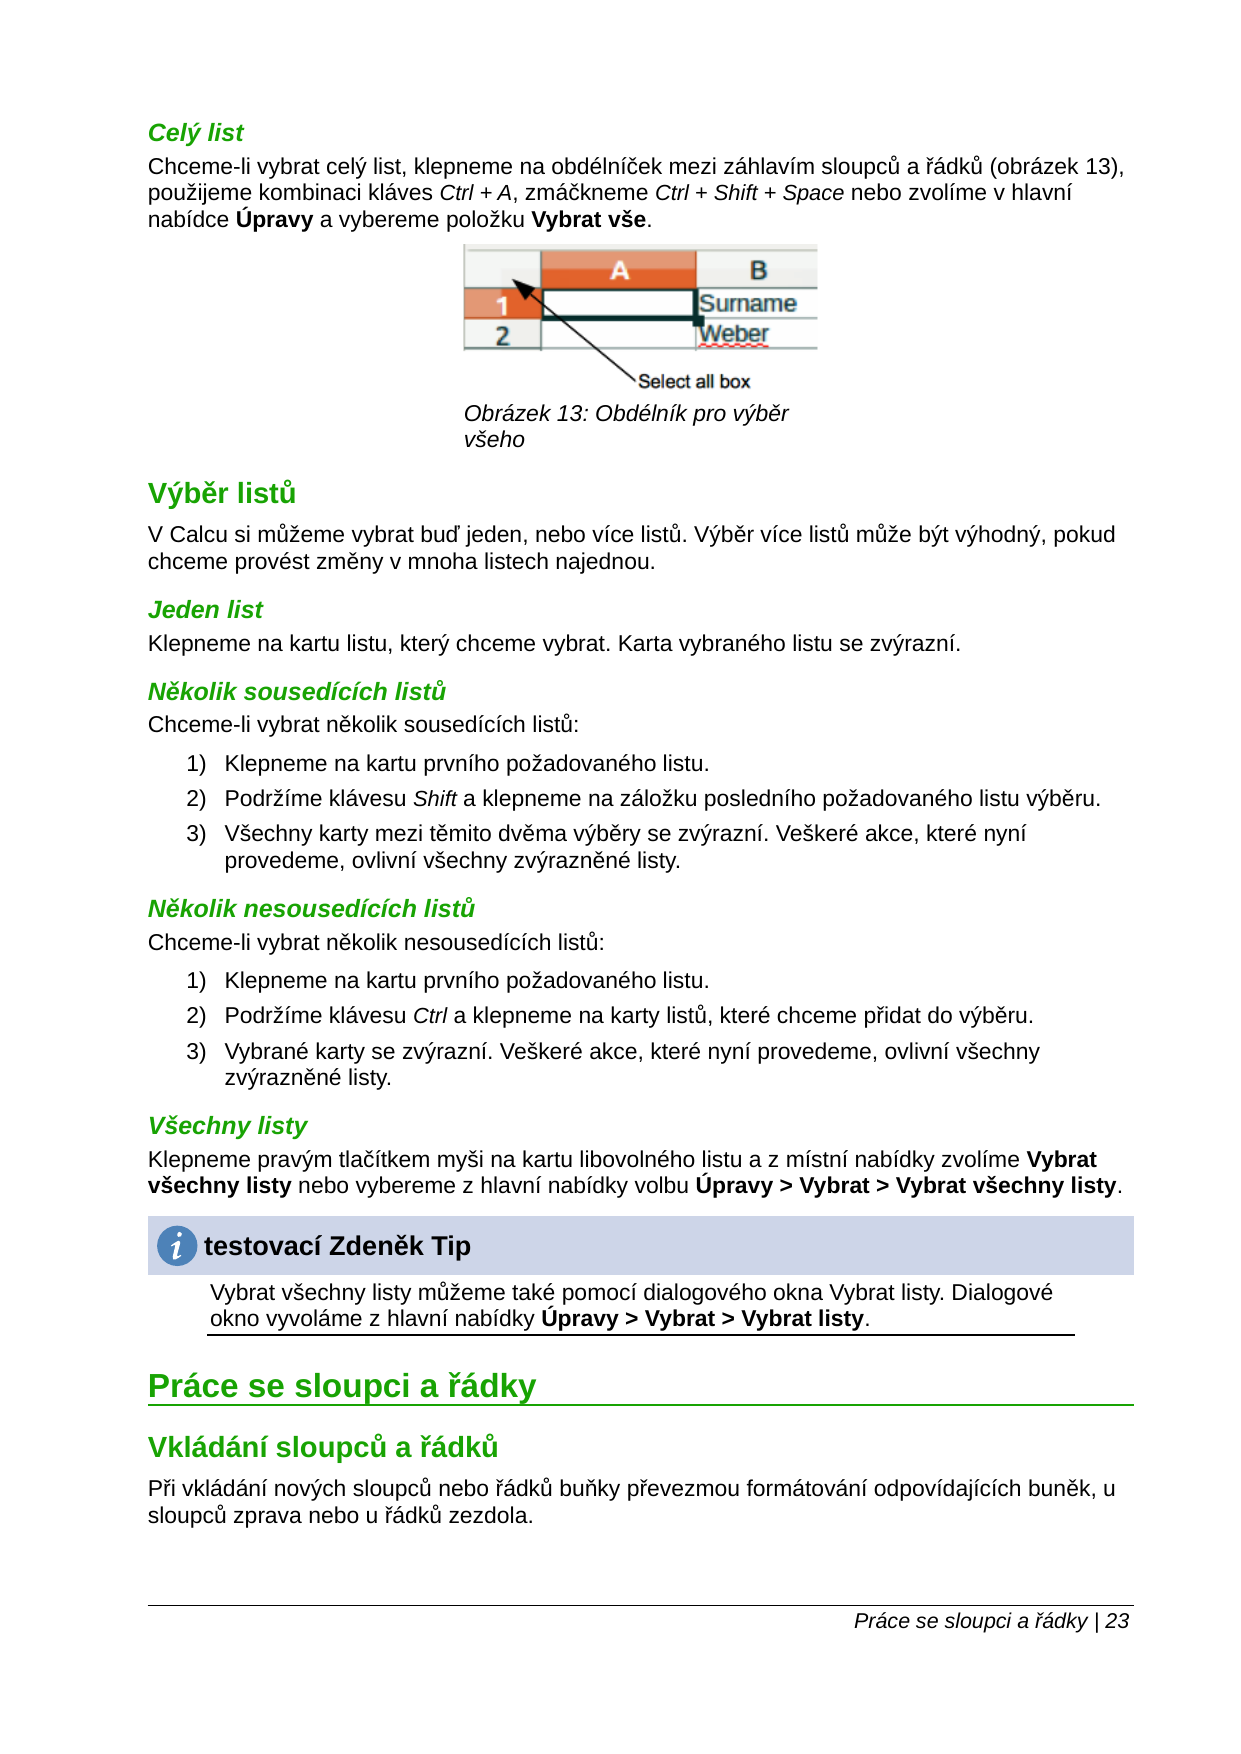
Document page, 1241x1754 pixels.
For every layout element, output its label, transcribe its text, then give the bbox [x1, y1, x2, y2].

picture [463, 244, 818, 400]
subtitle Výběr listů [148, 476, 1134, 510]
subtitle testovací Zdeněk Tip [148, 1216, 1134, 1275]
list Chceme-li vybrat několik sousedících listů: [148, 711, 1134, 737]
subtitle Práce se sloupci a řádky [148, 1366, 1134, 1404]
list Všechny karty mezi těmito dvěma výběry se zvýrazní. Veškeré akce, které nyní provedeme, ovlivní všechny zvýrazněné listy. [207, 820, 1134, 873]
list Klepneme na kartu prvního požadovaného listu. [207, 750, 1134, 776]
list Chceme-li vybrat několik nesousedících listů: [148, 928, 1134, 955]
text Při vkládání nových sloupců nebo řádků buňky převezmou formátování odpovídajících buněk, u sloupců zprava nebo u řádků zezdola. [148, 1475, 1134, 1528]
subtitle Jeden list [148, 595, 1134, 623]
list Klepneme na kartu prvního požadovaného listu. [207, 967, 1134, 994]
list Podržíme klávesu Shift a klepneme na záložku posledního požadovaného listu výběru. [207, 785, 1134, 812]
subtitle Několik sousedících listů [148, 676, 1134, 705]
subtitle Celý list [148, 118, 1134, 147]
text Klepneme na kartu listu, který chceme vybrat. Karta vybraného listu se zvýrazní. [148, 629, 1134, 656]
list Podržíme klávesu Ctrl a klepneme na karty listů, které chceme přidat do výběru. [207, 1002, 1134, 1029]
text Klepneme pravým tlačítkem myši na kartu libovolného listu a z místní nabídky zvolíme Vybrat všechny listy nebo vybereme z hlavní nabídky volbu Úpravy > Vybrat > Vybrat všechny listy. [148, 1146, 1134, 1198]
subtitle Vkládání sloupců a řádků [148, 1430, 1134, 1463]
list Vybrané karty se zvýrazní. Veškeré akce, které nyní provedeme, ovlivní všechny zvýrazněné listy. [207, 1038, 1134, 1090]
subtitle Všechny listy [148, 1111, 1134, 1140]
text Obrázek 13: Obdélník pro výběr všeho [464, 400, 818, 452]
subtitle Několik nesousedících listů [148, 894, 1134, 922]
text Chceme-li vybrat celý list, klepneme na obdélníček mezi záhlavím sloupců a řádků (obrázek 13), použijeme kombinaci kláves Ctrl + A, zmáčkneme Ctrl + Shift + Space nebo zvolíme v hlavní nabídce Úpravy a vybereme položku Vybrat vše. [148, 153, 1134, 232]
text V Calcu si můžeme vybrat buď jeden, nebo více listů. Výběr více listů může být výhodný, pokud chceme provést změny v mnoha listech najednou. [148, 521, 1134, 574]
text Vybrat všechny listy můžeme také pomocí dialogového okna Vybrat listy. Dialogové okno vyvoláme z hlavní nabídky Úpravy > Vybrat > Vybrat listy. [207, 1275, 1075, 1334]
